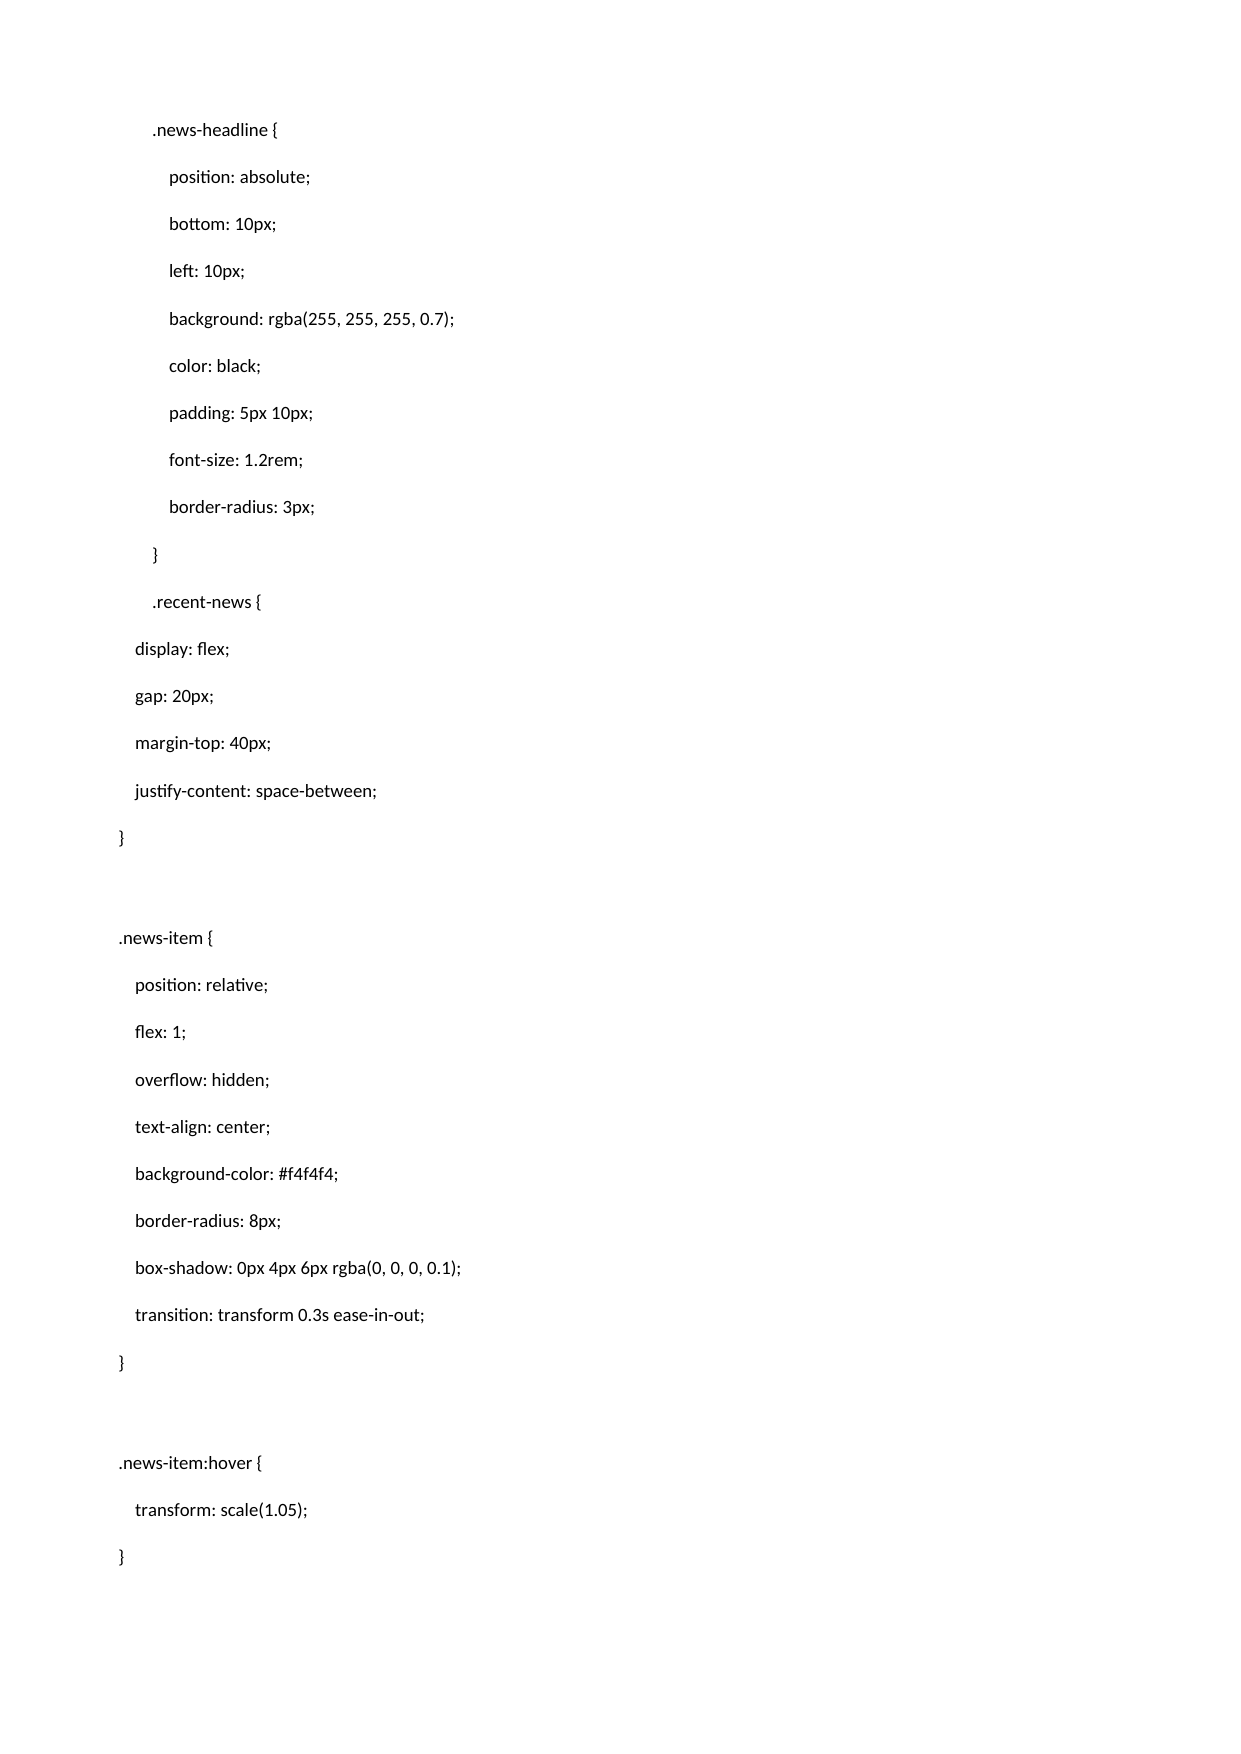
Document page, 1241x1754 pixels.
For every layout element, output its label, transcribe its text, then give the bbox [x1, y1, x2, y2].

text padding: 5px 10px; [118, 401, 1122, 424]
text font-size: 1.2rem; [118, 448, 1122, 471]
text left: 10px; [118, 260, 1122, 283]
text } [118, 1351, 1122, 1374]
text transition: transform 0.3s ease-in-out; [118, 1304, 1122, 1327]
text position: absolute; [118, 165, 1122, 188]
text flex: 1; [118, 1021, 1122, 1043]
text display: flex; [118, 637, 1122, 660]
text text-align: center; [118, 1115, 1122, 1138]
text color: black; [118, 354, 1122, 377]
text .news-item:hover { [118, 1451, 1122, 1474]
text .recent-news { [118, 590, 1122, 613]
text border-radius: 8px; [118, 1209, 1122, 1232]
text justify-content: space-between; [118, 779, 1122, 802]
text box-shadow: 0px 4px 6px rgba(0, 0, 0, 0.1); [118, 1256, 1122, 1279]
text gap: 20px; [118, 684, 1122, 707]
text background: rgba(255, 255, 255, 0.7); [118, 307, 1122, 330]
text bottom: 10px; [118, 212, 1122, 235]
text background-color: #f4f4f4; [118, 1162, 1122, 1185]
text } [118, 826, 1122, 849]
text margin-top: 40px; [118, 732, 1122, 754]
text overflow: hidden; [118, 1068, 1122, 1091]
text transform: scale(1.05); [118, 1498, 1122, 1521]
text } [118, 1545, 1122, 1568]
text .news-headline { [118, 118, 1122, 141]
text border-radius: 3px; [118, 496, 1122, 518]
text .news-item { [118, 926, 1122, 949]
text } [118, 543, 1122, 566]
text position: relative; [118, 973, 1122, 996]
